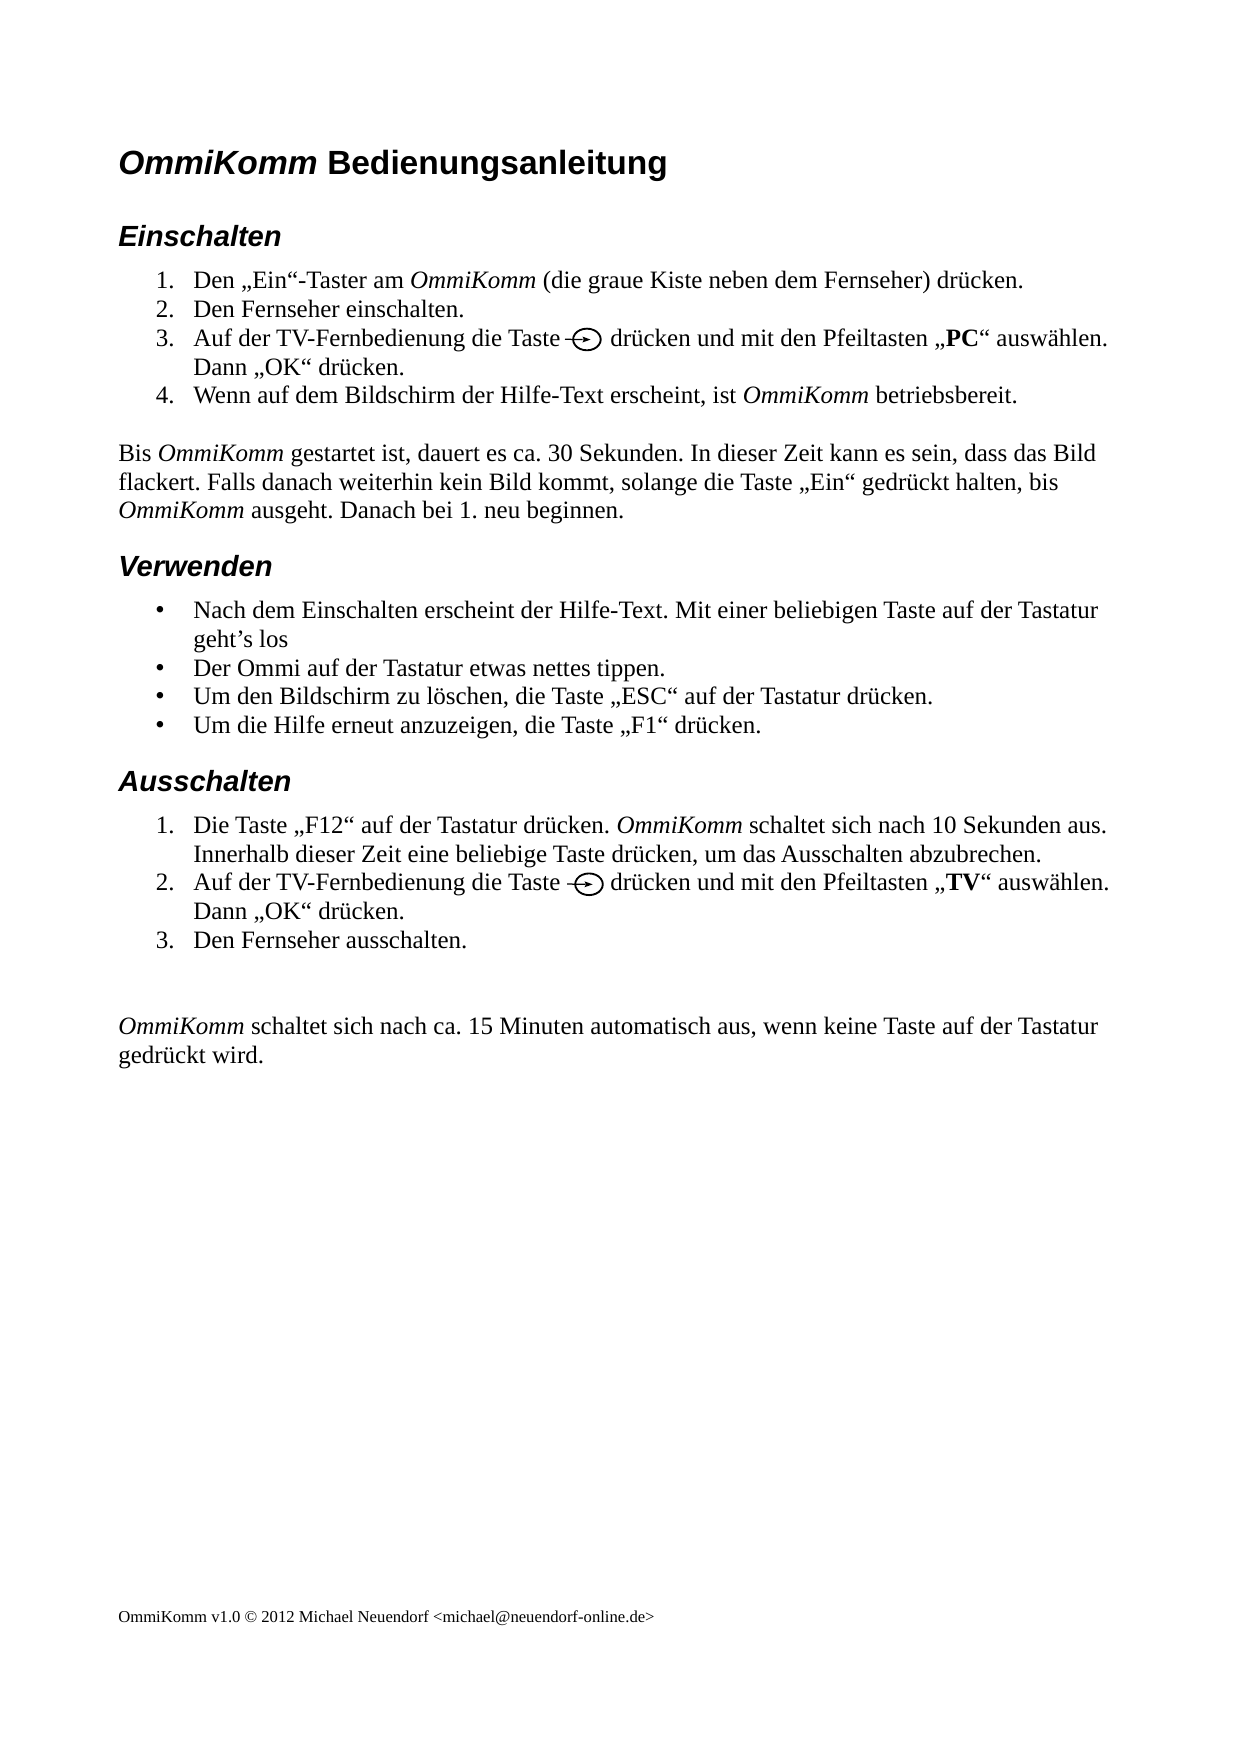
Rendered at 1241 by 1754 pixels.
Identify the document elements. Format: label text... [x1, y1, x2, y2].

list Den „Ein“-Taster am OmmiKomm (die graue Kiste neben dem Fernseher) drücken. [156, 265, 1122, 294]
text Bis OmmiKomm gestartet ist, dauert es ca. 30 Sekunden. In dieser Zeit kann es sein, dass das Bild flackert. Falls danach weiterhin kein Bild kommt, solange die Taste „Ein“ gedrückt halten, bis OmmiKomm ausgeht. Danach bei 1. neu beginnen. [118, 438, 1122, 524]
list Nach dem Einschalten erscheint der Hilfe-Text. Mit einer beliebigen Taste auf der Tastatur geht’s los [156, 595, 1122, 653]
list Den Fernseher ausschalten. [156, 925, 1122, 954]
subtitle OmmiKomm Bedienungsanleitung [118, 143, 1122, 182]
list Um die Hilfe erneut anzuzeigen, die Taste „F1“ drücken. [156, 710, 1122, 739]
subtitle Einschalten [118, 219, 1122, 253]
text OmmiKomm schaltet sich nach ca. 15 Minuten automatisch aus, wenn keine Taste auf der Tastatur gedrückt wird. [118, 1011, 1122, 1069]
list Um den Bildschirm zu löschen, die Taste „ESC“ auf der Tastatur drücken. [156, 681, 1122, 710]
list Auf der TV-Fernbedienung die Taste drücken und mit den Pfeiltasten „PC“ auswählen. Dann „OK“ drücken. [156, 323, 1122, 380]
list Den Fernseher einschalten. [156, 294, 1122, 323]
list Der Ommi auf der Tastatur etwas nettes tippen. [156, 653, 1122, 681]
list Die Taste „F12“ auf der Tastatur drücken. OmmiKomm schaltet sich nach 10 Sekunden aus. Innerhalb dieser Zeit eine beliebige Taste drücken, um das Ausschalten abzubrechen. [156, 810, 1122, 867]
list Wenn auf dem Bildschirm der Hilfe-Text erscheint, ist OmmiKomm betriebsbereit. [156, 380, 1122, 409]
subtitle Ausschalten [118, 764, 1122, 797]
list Auf der TV-Fernbedienung die Taste drücken und mit den Pfeiltasten „TV“ auswählen. Dann „OK“ drücken. [156, 867, 1122, 925]
subtitle Verwenden [118, 549, 1122, 583]
